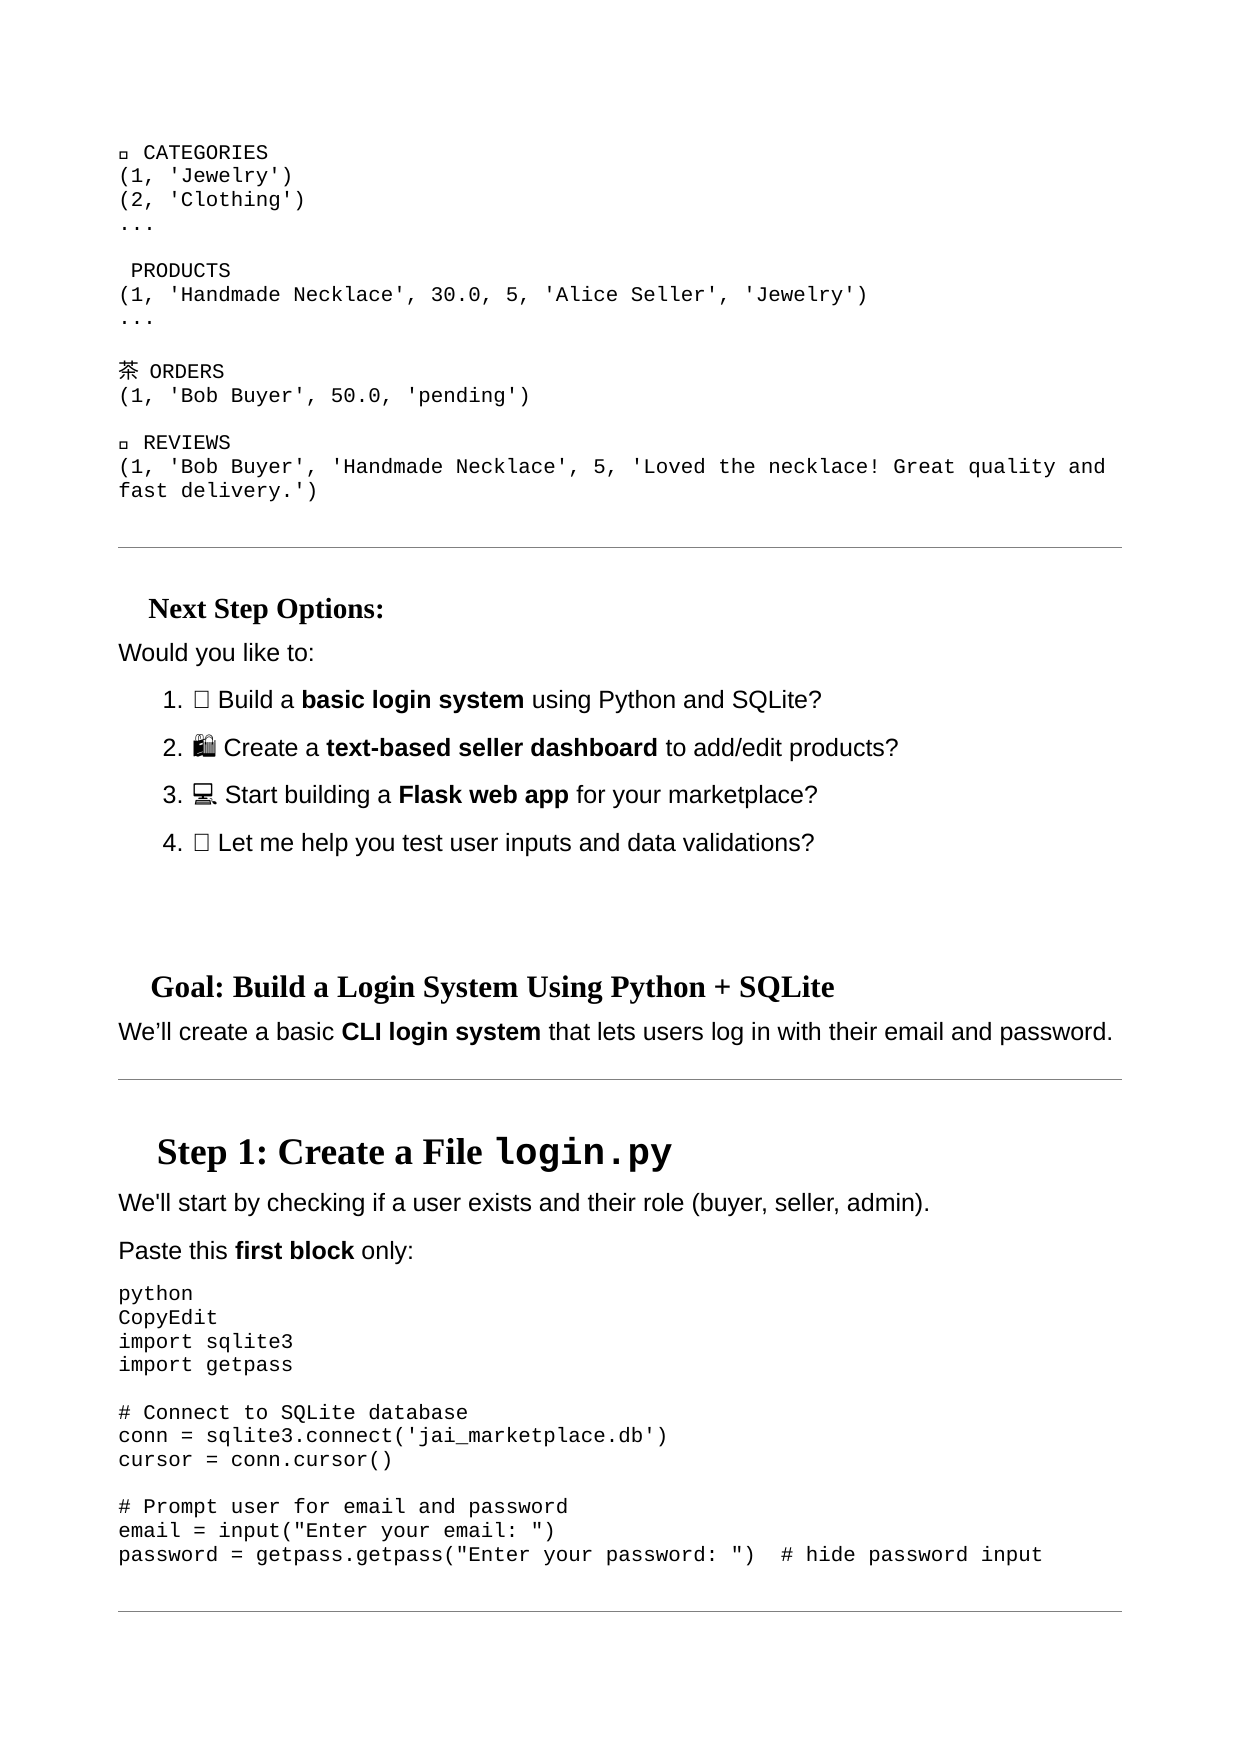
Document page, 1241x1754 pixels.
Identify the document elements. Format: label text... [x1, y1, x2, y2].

subtitle 🔧 Step 1: Create a File login.py [118, 1129, 1122, 1176]
list 🧪 Let me help you test user inputs and data validations? [162, 828, 1122, 857]
text import sqlite3 [118, 1331, 1122, 1354]
text We'll start by checking if a user exists and their role (buyer, seller, admin). [118, 1188, 1122, 1217]
text 茶 ORDERS [118, 354, 1122, 385]
list 🛍️ Create a text-based seller dashboard to add/edit products? [162, 733, 1122, 762]
text Would you like to: [118, 638, 1122, 666]
text python [118, 1283, 1122, 1307]
subtitle ✅ Next Step Options: [118, 592, 1122, 625]
text  REVIEWS [118, 432, 1122, 456]
text # Prompt user for email and password [118, 1496, 1122, 1520]
text (1, 'Bob Buyer', 'Handmade Necklace', 5, 'Loved the necklace! Great quality and fast delivery.') [118, 456, 1122, 503]
text CopyEdit [118, 1307, 1122, 1331]
text password = getpass.getpass("Enter your password: ") # hide password input [118, 1543, 1122, 1567]
text (1, 'Jewelry') [118, 165, 1122, 189]
text (2, 'Clothing') [118, 189, 1122, 213]
text ️ PRODUCTS [118, 260, 1122, 284]
list 🔐 Build a basic login system using Python and SQLite? [162, 685, 1122, 714]
text (1, 'Handmade Necklace', 30.0, 5, 'Alice Seller', 'Jewelry') [118, 284, 1122, 307]
text We’ll create a basic CLI login system that lets users log in with their email and password. [118, 1017, 1122, 1046]
list 💻 Start building a Flask web app for your marketplace? [162, 780, 1122, 809]
text  CATEGORIES [118, 142, 1122, 165]
text ... [118, 307, 1122, 331]
text cursor = conn.cursor() [118, 1449, 1122, 1473]
text conn = sqlite3.connect('jai_marketplace.db') [118, 1425, 1122, 1449]
text # Connect to SQLite database [118, 1402, 1122, 1425]
text import getpass [118, 1354, 1122, 1378]
text ... [118, 213, 1122, 236]
text Paste this first block only: [118, 1236, 1122, 1264]
subtitle ✅ Goal: Build a Login System Using Python + SQLite [118, 968, 1122, 1004]
text email = input("Enter your email: ") [118, 1520, 1122, 1543]
text (1, 'Bob Buyer', 50.0, 'pending') [118, 385, 1122, 409]
